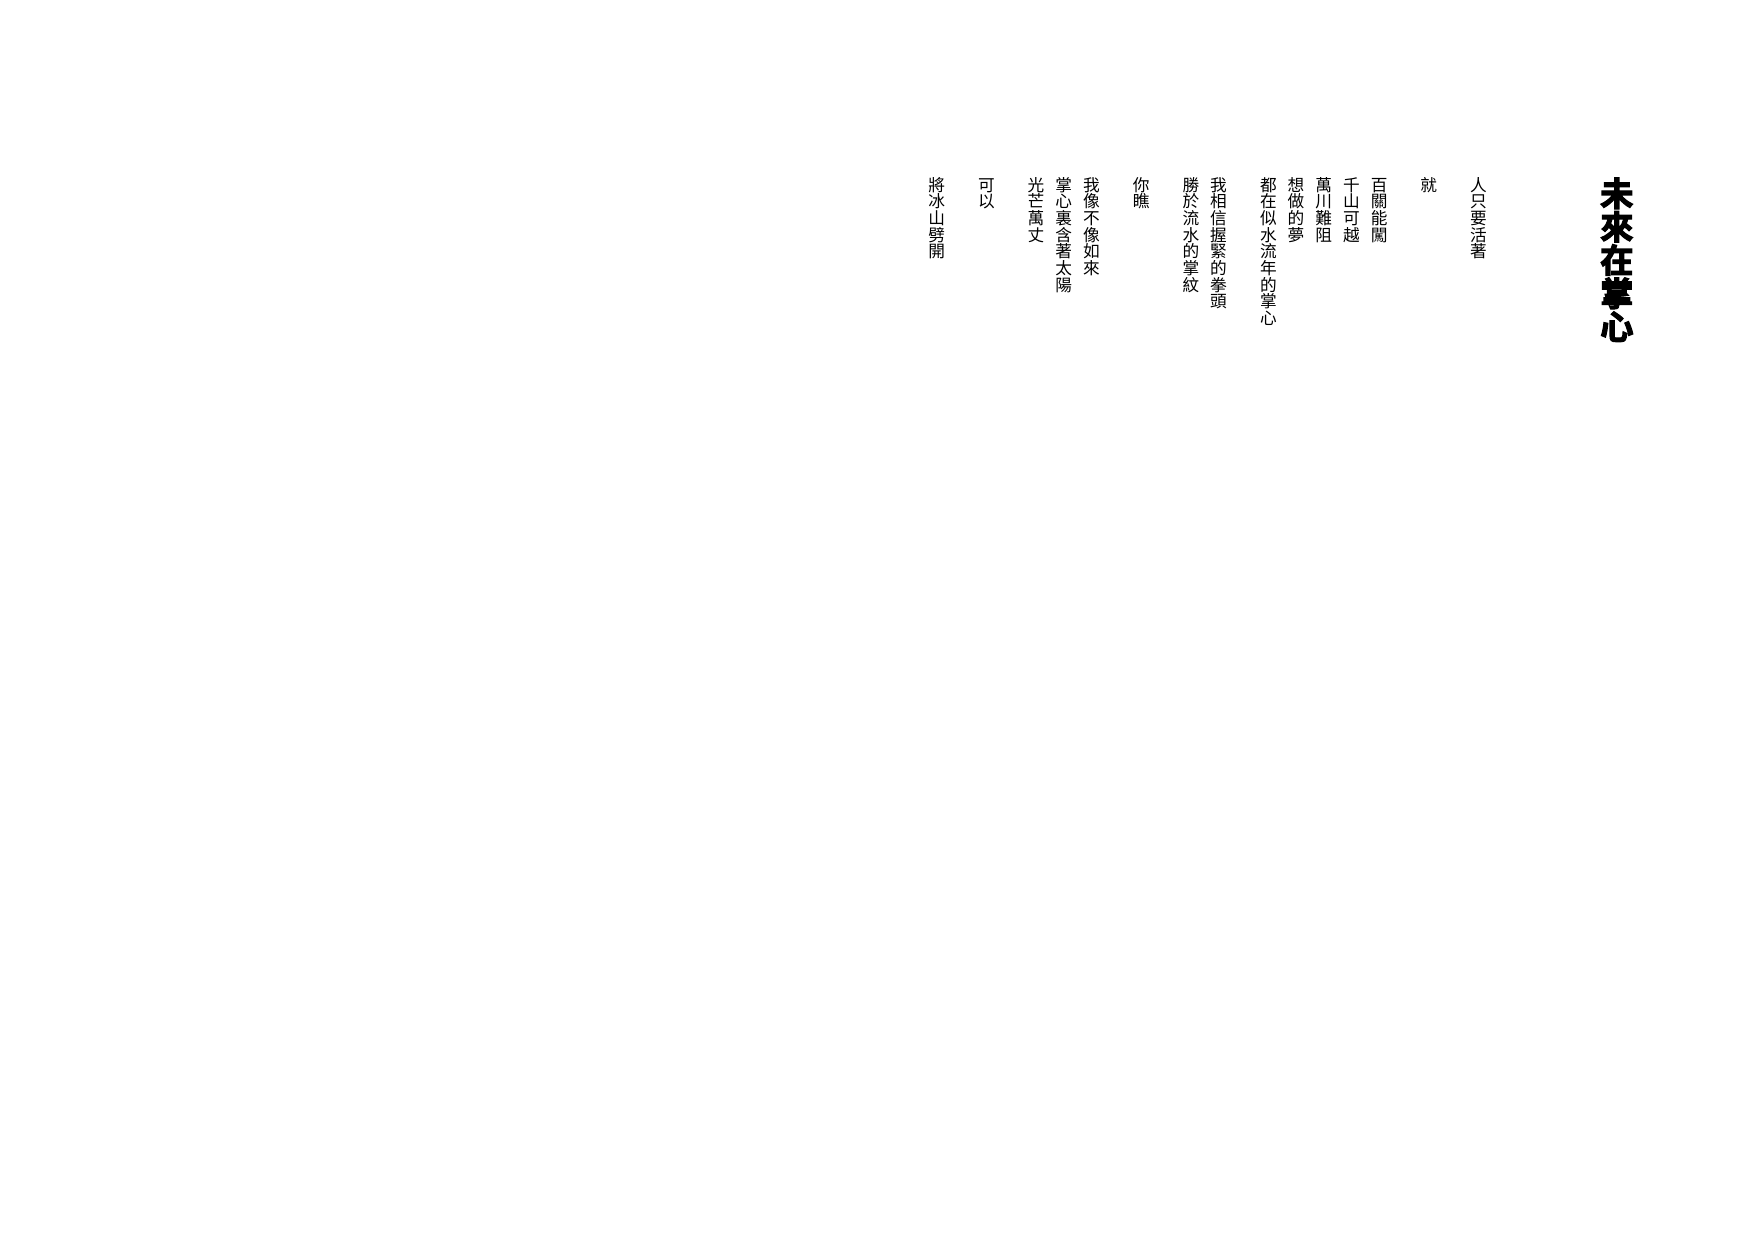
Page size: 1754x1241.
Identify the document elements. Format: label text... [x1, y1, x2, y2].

text 萬川難阻 [1312, 176, 1336, 634]
text 我像不像如來 [1079, 176, 1103, 634]
text 可以 [974, 176, 998, 634]
text 人只要活著 [1466, 176, 1491, 634]
text 掌心裏含著太陽 [1052, 176, 1076, 634]
text 都在似水流年的掌心 [1256, 176, 1280, 634]
text 就 [1417, 176, 1441, 634]
text 將冰山劈開 [924, 176, 949, 634]
text 未來在掌心 [1595, 176, 1635, 634]
text 我相信握緊的拳頭 [1206, 176, 1231, 634]
text 想做的夢 [1284, 176, 1308, 634]
text 你瞧 [1129, 176, 1153, 634]
text 千山可越 [1339, 176, 1363, 634]
text 勝於流水的掌紋 [1179, 176, 1203, 634]
text 百關能闖 [1367, 176, 1391, 634]
text 光芒萬丈 [1024, 176, 1048, 634]
